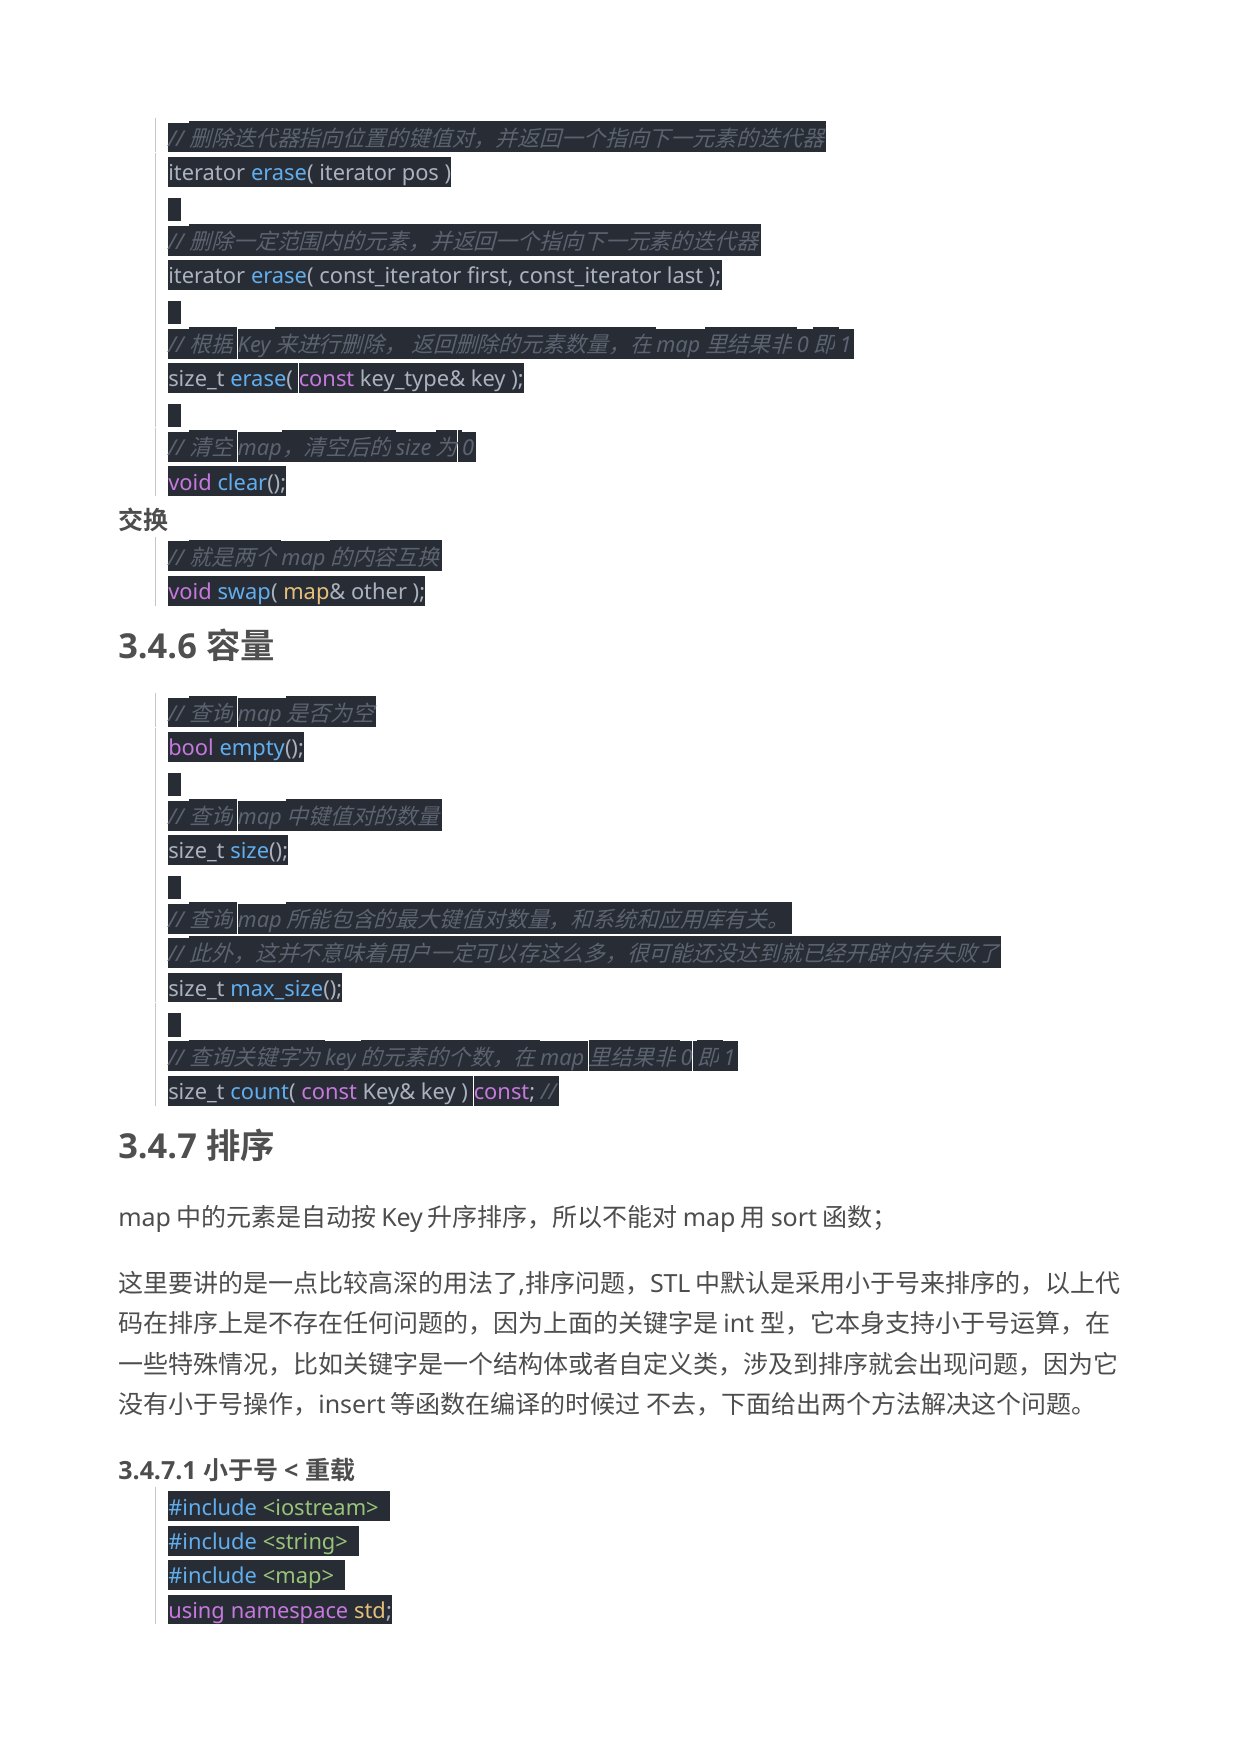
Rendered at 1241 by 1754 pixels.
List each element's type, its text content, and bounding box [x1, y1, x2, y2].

text #include <string> [156, 1521, 1122, 1556]
text [118, 359, 155, 393]
text map中的元素是自动按Key升序排序，所以不能对map用sort函数； [118, 1193, 1122, 1234]
text bool empty(); [156, 727, 1122, 762]
text void swap( map& other ); [156, 571, 1122, 606]
text [118, 571, 155, 606]
text iterator erase( iterator pos ) [156, 152, 1122, 187]
text // 查询map中键值对的数量 [156, 796, 1122, 831]
text // 清空map，清空后的size为0 [156, 427, 1122, 462]
text using namespace std; [156, 1590, 1122, 1624]
text [118, 831, 155, 865]
text 交换 [118, 496, 1122, 537]
text [118, 1071, 155, 1106]
text [118, 221, 155, 256]
text [118, 1487, 155, 1521]
text // 就是两个map的内容互换 [156, 537, 1122, 571]
text void clear(); [156, 462, 1122, 496]
text size_t max_size(); [156, 968, 1122, 1002]
text [118, 899, 155, 934]
text // 删除迭代器指向位置的键值对，并返回一个指向下一元素的迭代器 [156, 118, 1122, 152]
text // 查询map是否为空 [156, 693, 1122, 727]
text #include <iostream> [156, 1487, 1122, 1521]
text [118, 427, 155, 462]
subtitle 3.4.6 容量 [118, 618, 1122, 668]
text [118, 1037, 155, 1071]
text size_t count( const Key& key ) const; // [156, 1071, 1122, 1106]
text #include <map> [156, 1556, 1122, 1590]
text // 查询关键字为key的元素的个数，在map里结果非0即1 [156, 1037, 1122, 1071]
text [118, 1556, 155, 1590]
text size_t size(); [156, 831, 1122, 865]
text // 此外，这并不意味着用户一定可以存这么多，很可能还没达到就已经开辟内存失败了 [156, 934, 1122, 968]
text [118, 152, 155, 187]
text [118, 693, 155, 727]
text [118, 796, 155, 831]
text [118, 118, 155, 152]
text // 删除一定范围内的元素，并返回一个指向下一元素的迭代器 [156, 221, 1122, 256]
text size_t erase( const key_type& key ); [156, 359, 1122, 393]
subtitle 3.4.7 排序 [118, 1118, 1122, 1168]
text iterator erase( const_iterator first, const_iterator last ); [156, 256, 1122, 290]
text [118, 727, 155, 762]
text 这里要讲的是一点比较高深的用法了,排序问题，STL中默认是采用小于号来排序的，以上代码在排序上是不存在任何问题的，因为上面的关键字是int 型，它本身支持小于号运算，在一些特殊情况，比如关键字是一个结构体或者自定义类，涉及到排序就会出现问题，因为它没有小于号操作，insert等函数在编译的时候过 不去，下面给出两个方法解决这个问题。 [118, 1259, 1122, 1421]
text [118, 1590, 155, 1624]
text [118, 1521, 155, 1556]
text [118, 537, 155, 571]
text 3.4.7.1 小于号 < 重载 [118, 1446, 1122, 1487]
text [118, 256, 155, 290]
text // 查询map所能包含的最大键值对数量，和系统和应用库有关。 [156, 899, 1122, 934]
text // 根据Key来进行删除， 返回删除的元素数量，在map里结果非0即1 [156, 324, 1122, 359]
text [118, 968, 155, 1002]
text [118, 462, 155, 496]
text [118, 934, 155, 968]
text [118, 324, 155, 359]
